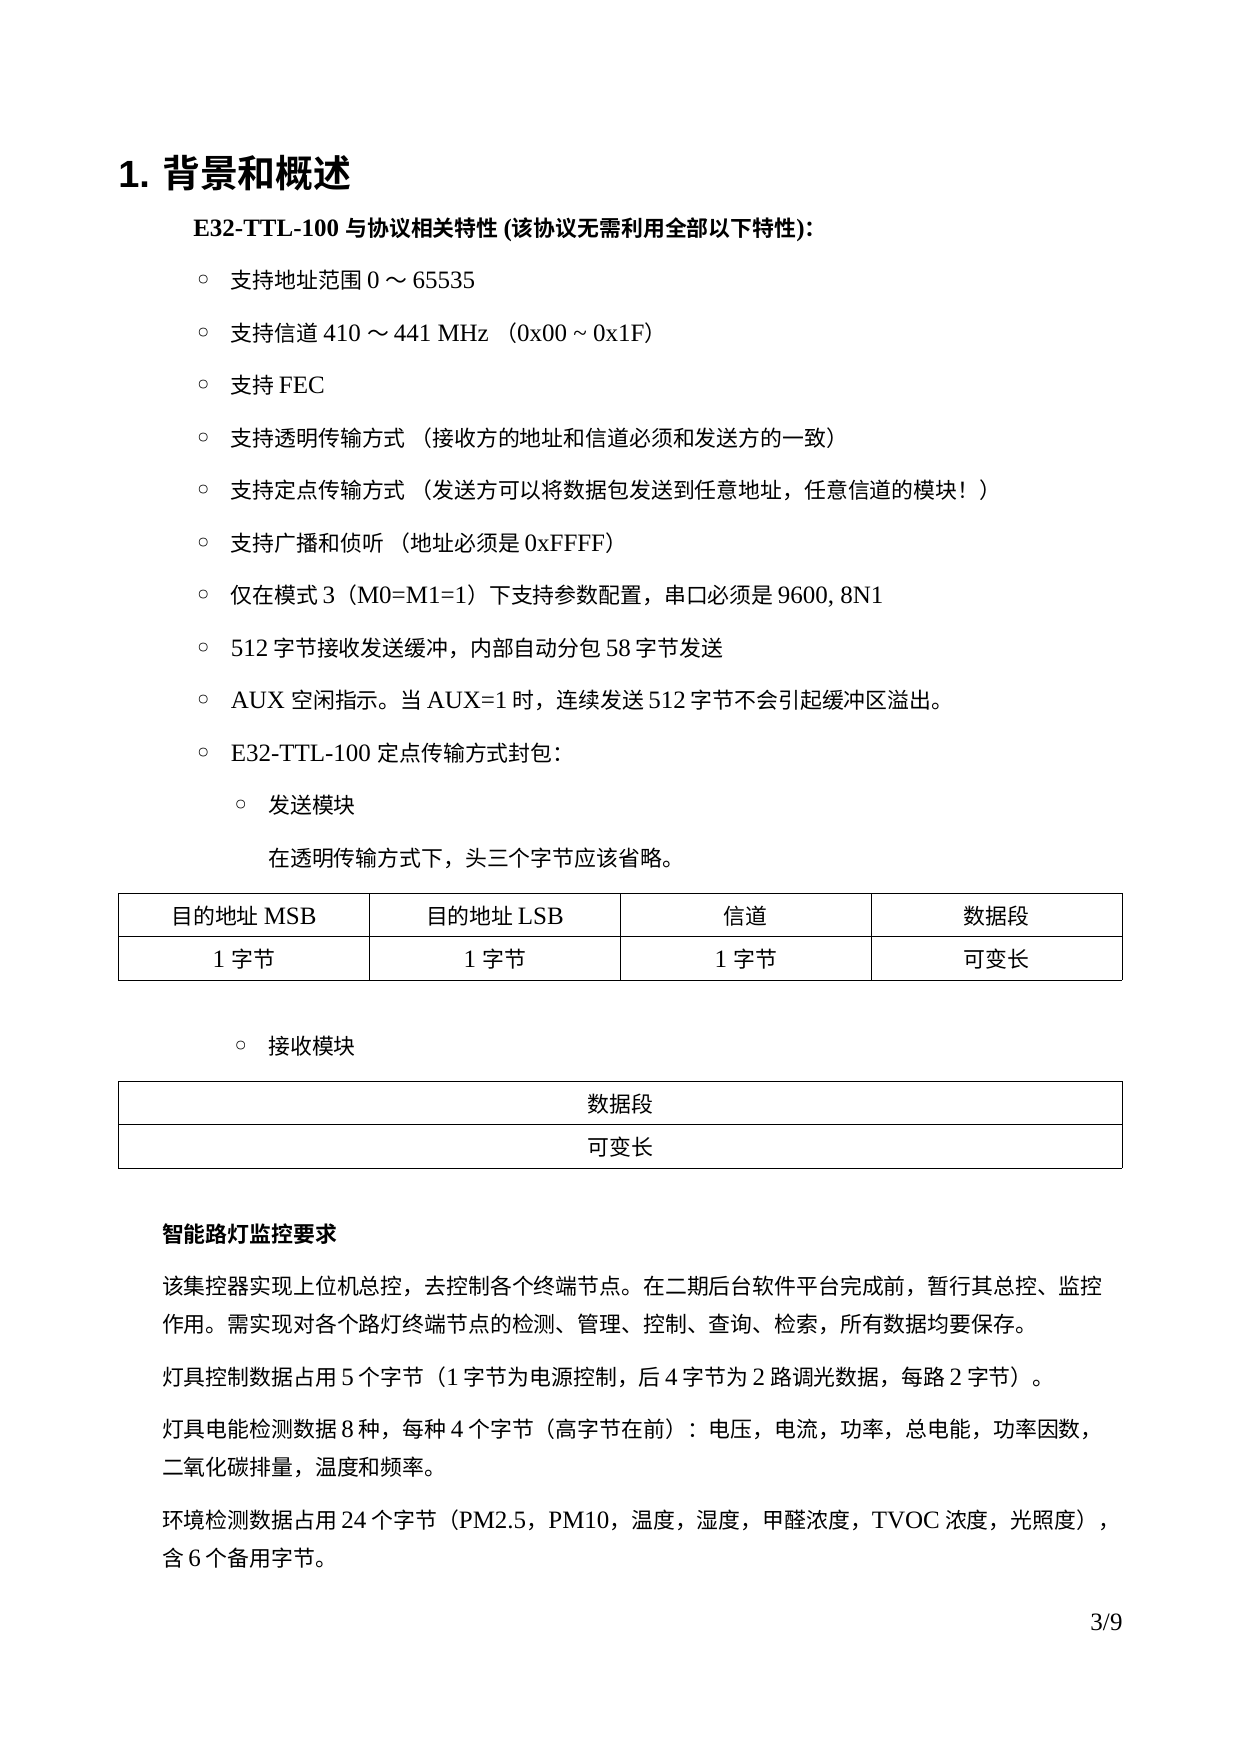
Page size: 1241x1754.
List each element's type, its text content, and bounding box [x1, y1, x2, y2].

table_header 数据段 [119, 1082, 1122, 1124]
list 支持广播和侦听 （地址必须是0xFFFF） [193, 526, 1122, 557]
table_cell 1 字节 [370, 937, 620, 979]
text 灯具控制数据占用5个字节（1字节为电源控制，后4字节为2路调光数据，每路2字节）。 [162, 1360, 1122, 1391]
text 智能路灯监控要求 [162, 1217, 1122, 1248]
text 灯具电能检测数据8种，每种4个字节（高字节在前）：电压，电流，功率，总电能，功率因数，二氧化碳排量，温度和频率。 [162, 1412, 1122, 1482]
list AUX 空闲指示。当AUX=1时，连续发送512字节不会引起缓冲区溢出。 [193, 683, 1122, 715]
table_cell 可变长 [872, 937, 1122, 979]
list 支持透明传输方式 （接收方的地址和信道必须和发送方的一致） [193, 421, 1122, 452]
table_cell 1 字节 [621, 937, 871, 979]
list 支持FEC [193, 368, 1122, 400]
list 在透明传输方式下，头三个字节应该省略。 [231, 841, 1122, 872]
list 512字节接收发送缓冲，内部自动分包58字节发送 [193, 631, 1122, 662]
table_header 数据段 [872, 894, 1122, 936]
table_header 目的地址 MSB [119, 894, 369, 936]
list 支持地址范围 0 ～ 65535 [193, 263, 1122, 295]
list 接收模块 [231, 1029, 1122, 1060]
table_header 目的地址LSB [370, 894, 620, 936]
table_header 信道 [621, 894, 871, 936]
text 环境检测数据占用24个字节（PM2.5，PM10，温度，湿度，甲醛浓度，TVOC浓度，光照度），含6个备用字节。 [162, 1503, 1122, 1572]
list E32-TTL-100 定点传输方式封包： [193, 736, 1122, 767]
list 发送模块 [231, 788, 1122, 820]
text 该集控器实现上位机总控，去控制各个终端节点。在二期后台软件平台完成前，暂行其总控、监控作用。需实现对各个路灯终端节点的检测、管理、控制、查询、检索，所有数据均要保存。 [162, 1269, 1122, 1339]
table_cell 1 字节 [119, 937, 369, 979]
list E32-TTL-100 与协议相关特性 (该协议无需利用全部以下特性)： [156, 211, 1122, 242]
subtitle 背景和概述 [118, 143, 1122, 198]
list 支持信道 410 ～ 441 MHz （0x00 ~ 0x1F） [193, 316, 1122, 347]
table_cell 可变长 [119, 1125, 1122, 1168]
list 仅在模式3（M0=M1=1）下支持参数配置，串口必须是9600, 8N1 [193, 578, 1122, 610]
list 支持定点传输方式 （发送方可以将数据包发送到任意地址，任意信道的模块！） [193, 473, 1122, 505]
